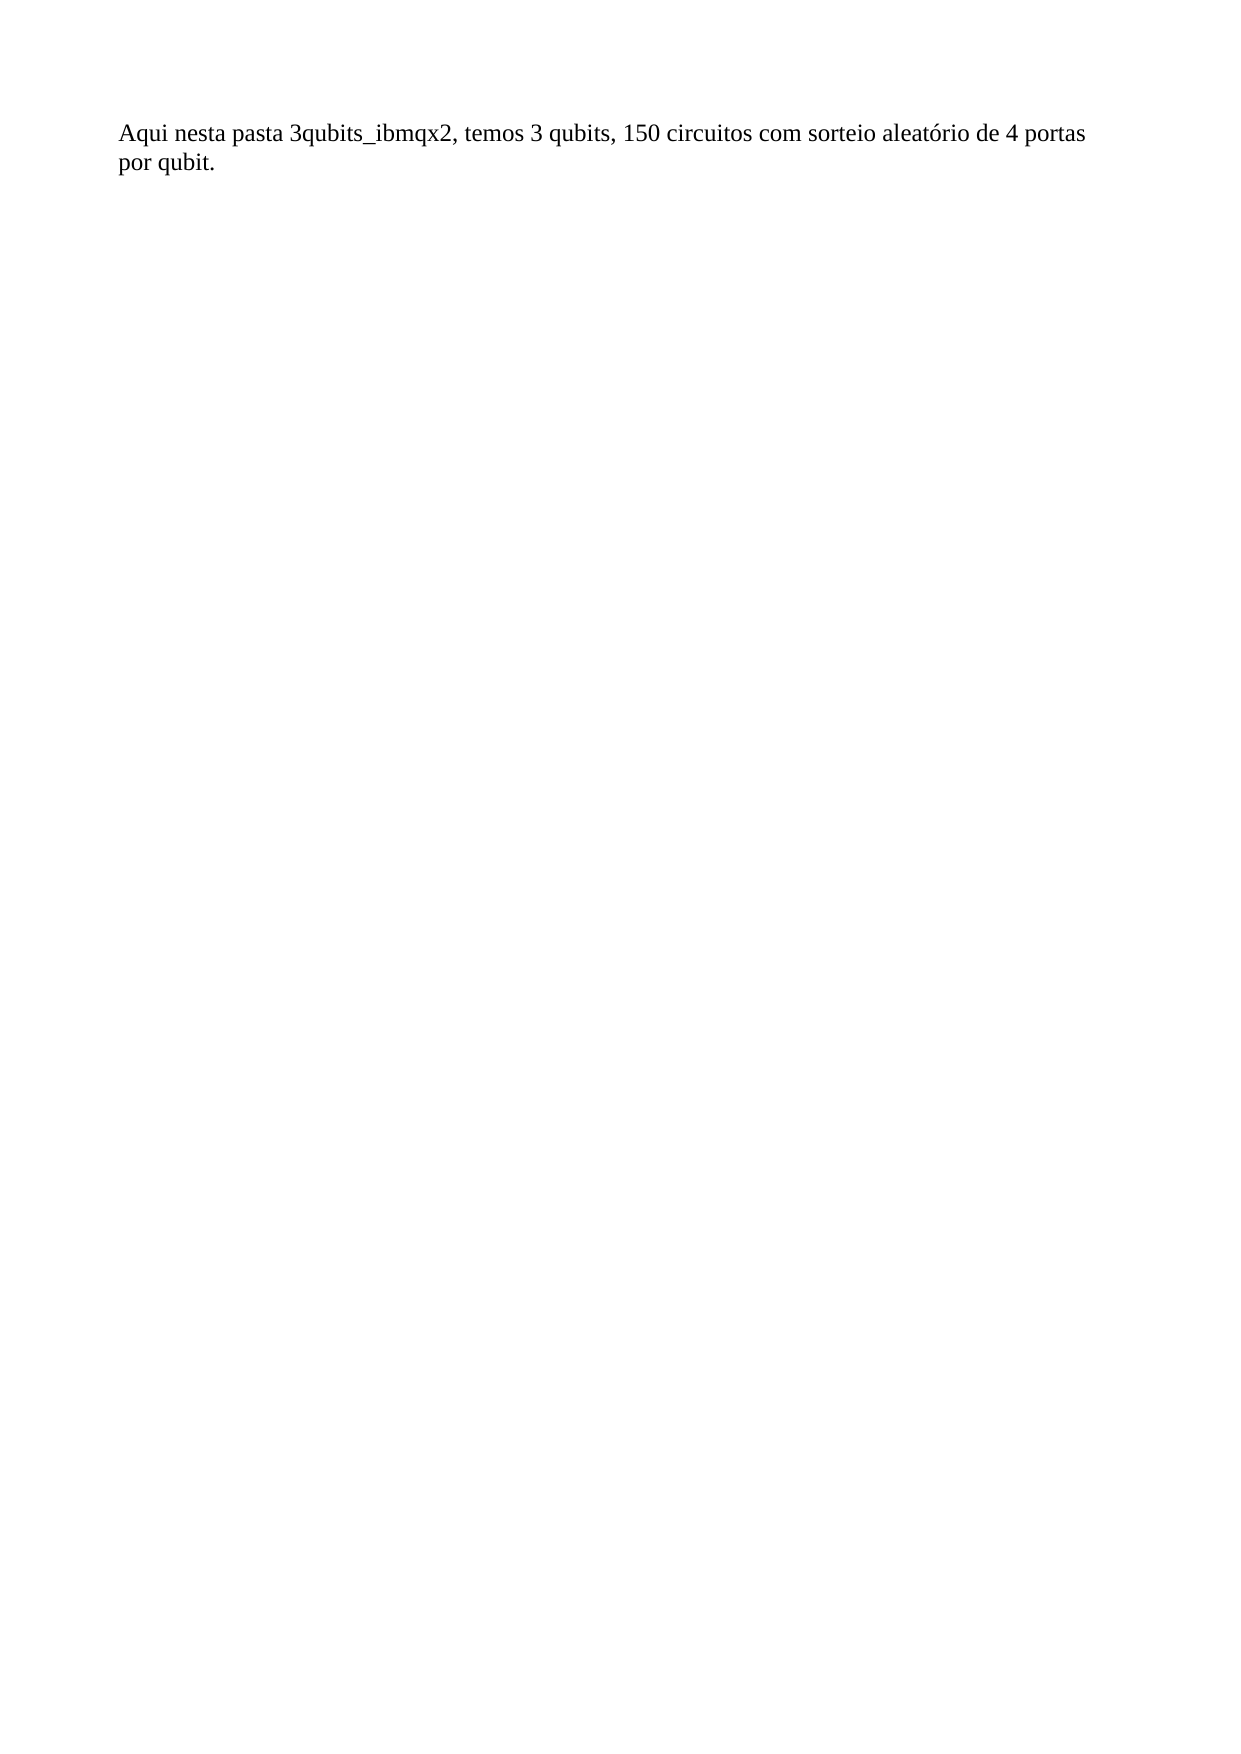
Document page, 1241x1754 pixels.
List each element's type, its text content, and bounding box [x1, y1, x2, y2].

text Aqui nesta pasta 3qubits_ibmqx2, temos 3 qubits, 150 circuitos com sorteio aleatório de 4 portas por qubit. [118, 118, 1122, 176]
